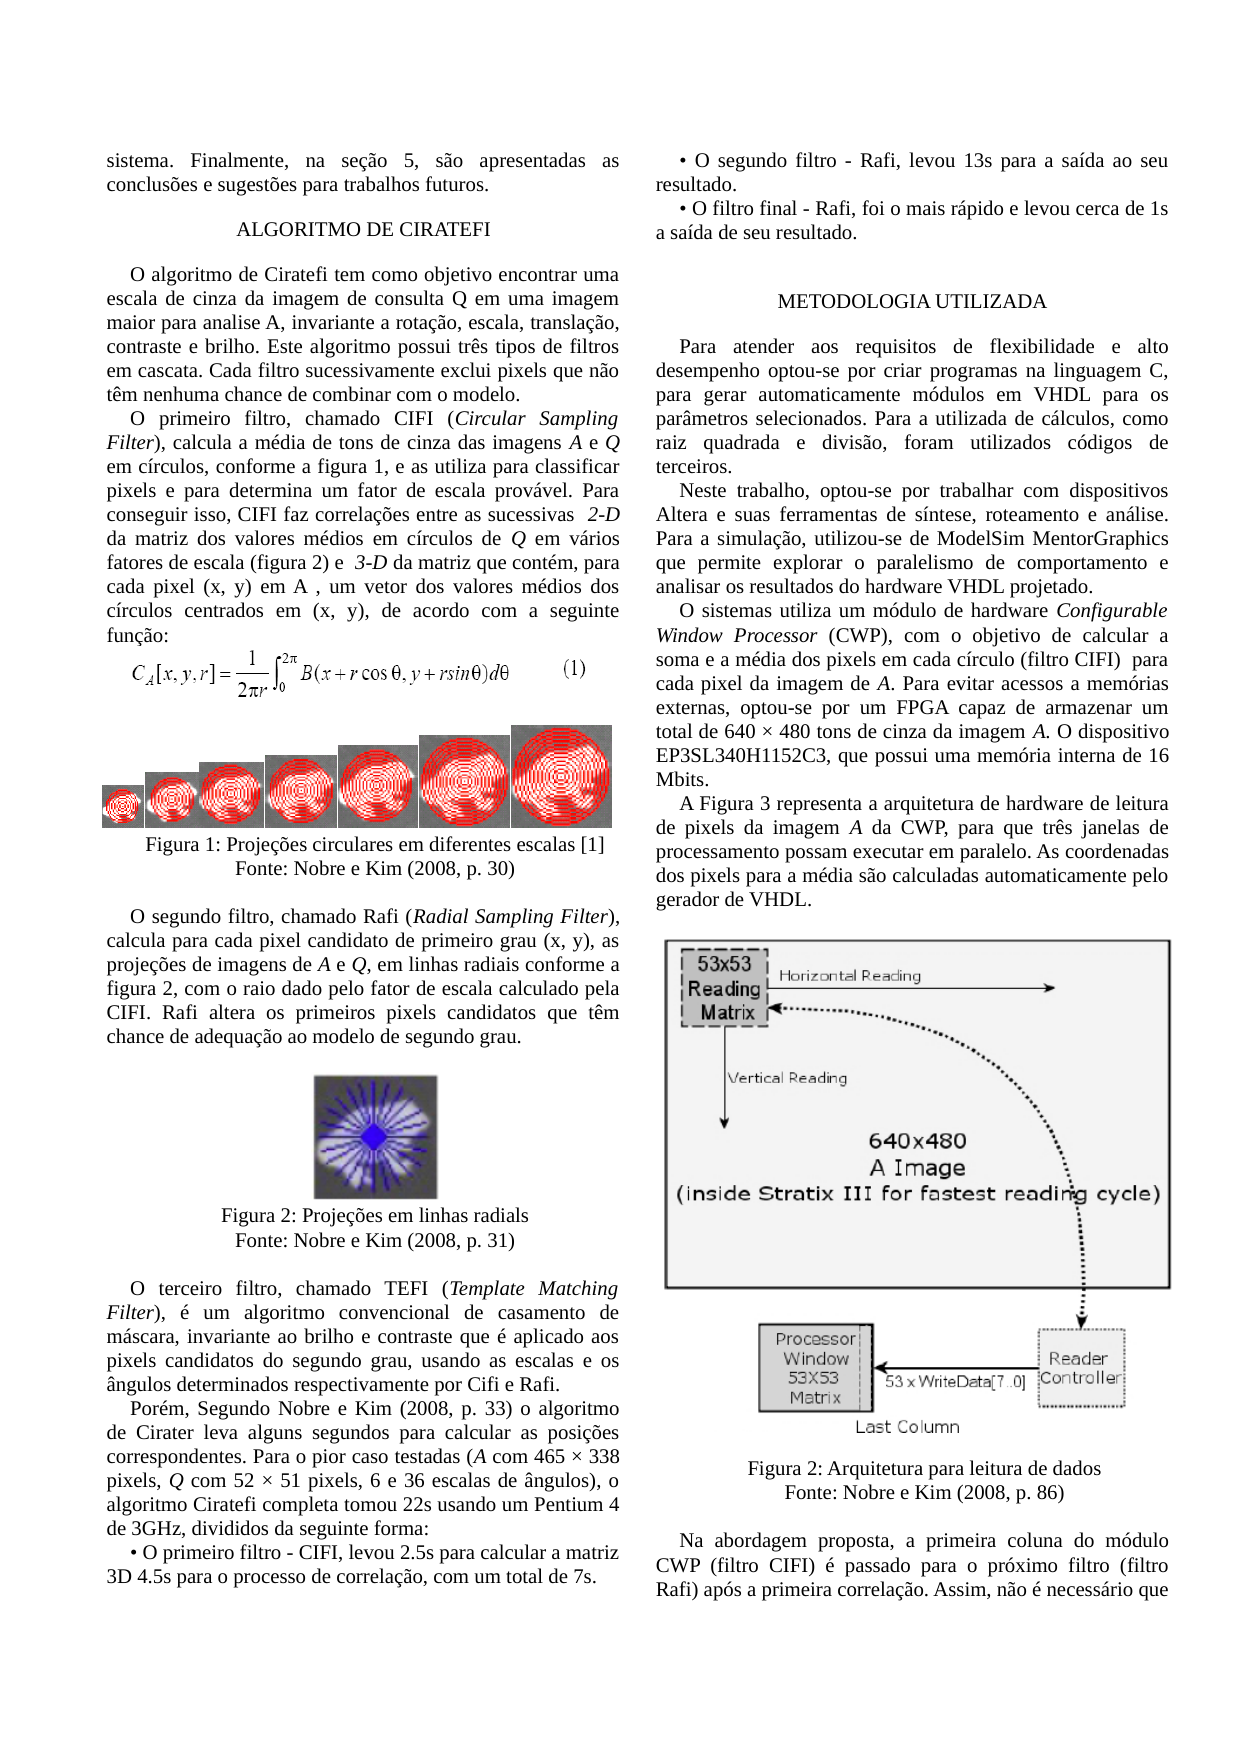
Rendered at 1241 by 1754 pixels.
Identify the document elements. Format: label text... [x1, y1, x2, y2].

text Fonte: Nobre e Kim (2008, p. 86) [656, 1480, 1169, 1504]
text O sistemas utiliza um módulo de hardware Configurable Window Processor (CWP), com o objetivo de calcular a soma e a média dos pixels em cada círculo (filtro CIFI) para cada pixel da imagem de A. Para evitar acessos a memórias externas, optou-se por um FPGA capaz de armazenar um total de 640 × 480 tons de cinza da imagem A. O dispositivo EP3SL340H1152C3, que possui uma memória interna de 16 Mbits. [656, 598, 1169, 791]
text O segundo filtro, chamado Rafi (Radial Sampling Filter), calcula para cada pixel candidato de primeiro grau (x, y), as projeções de imagens de A e Q, em linhas radiais conforme a figura 2, com o raio dado pelo fator de escala calculado pela CIFI. Rafi altera os primeiros pixels candidatos que têm chance de adequação ao modelo de segundo grau. [106, 904, 620, 1048]
text Na abordagem proposta, a primeira coluna do módulo CWP (filtro CIFI) é passado para o próximo filtro (filtro Rafi) após a primeira correlação. Assim, não é necessário que [656, 1528, 1169, 1601]
picture [100, 723, 613, 832]
text A Figura 3 representa a arquitetura de hardware de leitura de pixels da imagem A da CWP, para que três janelas de processamento possam executar em paralelo. As coordenadas dos pixels para a média são calculadas automaticamente pelo gerador de VHDL. [656, 791, 1169, 911]
subtitle METODOLOGIA UTILIZADA [656, 289, 1169, 313]
text sistema. Finalmente, na seção 5, são apresentadas as conclusões e sugestões para trabalhos futuros. [106, 148, 620, 196]
text • O filtro final - Rafi, foi o mais rápido e levou cerca de 1s a saída de seu resultado. [656, 196, 1169, 244]
text O terceiro filtro, chamado TEFI (Template Matching Filter), é um algoritmo convencional de casamento de máscara, invariante ao brilho e contraste que é aplicado aos pixels candidatos do segundo grau, usando as escalas e os ângulos determinados respectivamente por Cifi e Rafi. [106, 1276, 620, 1396]
text Figura 2: Arquitetura para leitura de dados [656, 1456, 1169, 1480]
text Neste trabalho, optou-se por trabalhar com dispositivos Altera e suas ferramentas de síntese, roteamento e análise. Para a simulação, utilizou-se de ModelSim MentorGraphics que permite explorar o paralelismo de comportamento e analisar os resultados do hardware VHDL projetado. [656, 478, 1169, 598]
picture [661, 935, 1176, 1433]
text Fonte: Nobre e Kim (2008, p. 31) [106, 1227, 620, 1252]
text Fonte: Nobre e Kim (2008, p. 30) [106, 856, 620, 880]
text O algoritmo de Ciratefi tem como objetivo encontrar uma escala de cinza da imagem de consulta Q em uma imagem maior para analise A, invariante a rotação, escala, translação, contraste e brilho. Este algoritmo possui três tipos de filtros em cascata. Cada filtro sucessivamente exclui pixels que não têm nenhuma chance de combinar com o modelo. [106, 262, 620, 406]
text Porém, Segundo Nobre e Kim (2008, p. 33) o algoritmo de Cirater leva alguns segundos para calcular as posições correspondentes. Para o pior caso testadas (A com 465 × 338 pixels, Q com 52 × 51 pixels, 6 e 36 escalas de ângulos), o algoritmo Ciratefi completa tomou 22s usando um Pentium 4 de 3GHz, divididos da seguinte forma: [106, 1396, 620, 1540]
text • O primeiro filtro - CIFI, levou 2.5s para calcular a matriz 3D 4.5s para o processo de correlação, com um total de 7s. [106, 1540, 620, 1588]
text Figura 2: Projeções em linhas radials [106, 1203, 620, 1227]
text Figura 1: Projeções circulares em diferentes escalas [1] [106, 832, 620, 856]
subtitle algoritmo de ciratefi [106, 217, 620, 241]
picture [130, 646, 594, 700]
text Para atender aos requisitos de flexibilidade e alto desempenho optou-se por criar programas na linguagem C, para gerar automaticamente módulos em VHDL para os parâmetros selecionados. Para a utilizada de cálculos, como raiz quadrada e divisão, foram utilizados códigos de terceiros. [656, 334, 1169, 478]
text O primeiro filtro, chamado CIFI (Circular Sampling Filter), calcula a média de tons de cinza das imagens A e Q em círculos, conforme a figura 1, e as utiliza para classificar pixels e para determina um fator de escala provável. Para conseguir isso, CIFI faz correlações entre as sucessivas 2-D da matriz dos valores médios em círculos de Q em vários fatores de escala (figura 2) e 3-D da matriz que contém, para cada pixel (x, y) em A , um vetor dos valores médios dos círculos centrados em (x, y), de acordo com a seguinte função: [106, 406, 620, 647]
text • O segundo filtro - Rafi, levou 13s para a saída ao seu resultado. [656, 148, 1169, 196]
picture [311, 1072, 440, 1204]
